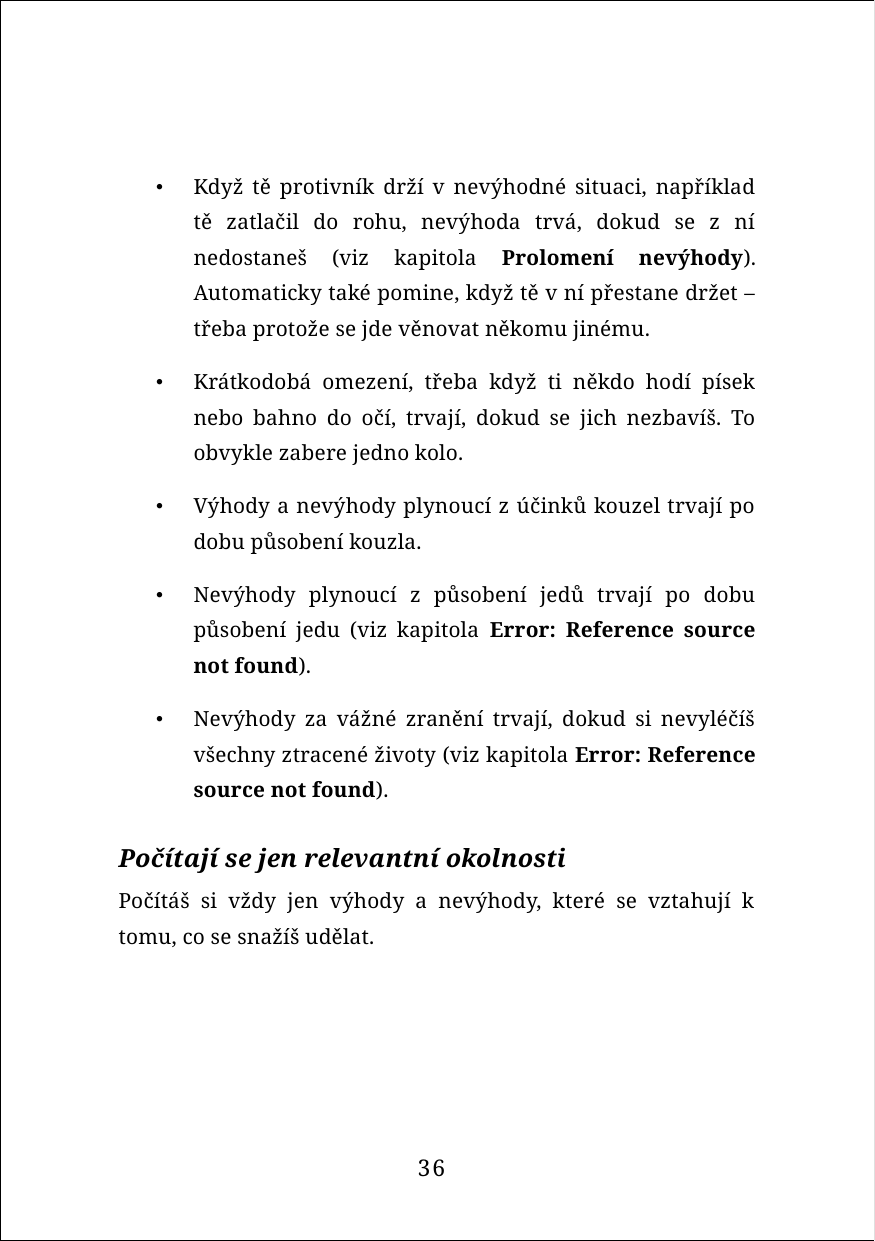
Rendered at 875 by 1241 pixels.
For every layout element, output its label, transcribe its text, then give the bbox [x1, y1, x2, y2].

list Výhody a nevýhody plynoucí z účinků kouzel trvají po dobu působení kouzla. [156, 491, 756, 555]
list Nevýhody plynoucí z působení jedů trvají po dobu působení jedu (viz kapitola Error: Reference source not found). [156, 580, 756, 679]
list Když tě protivník drží v nevýhodné situaci, například tě zatlačil do rohu, nevýhoda trvá, dokud se z ní nedostaneš (viz kapitola Prolomení nevýhody). Automaticky také pomine, když tě v ní přestane držet – třeba protože se jde věnovat někomu jinému. [156, 172, 756, 342]
list Krátkodobá omezení, třeba když ti někdo hodí písek nebo bahno do očí, trvají, dokud se jich nezbavíš. To obvykle zabere jedno kolo. [156, 367, 756, 467]
list Nevýhody za vážné zranění trvají, dokud si nevyléčíš všechny ztracené životy (viz kapitola Error: Reference source not found). [156, 704, 756, 804]
text Počítáš si vždy jen výhody a nevýhody, které se vztahují k tomu, co se snažíš udělat. [118, 886, 756, 950]
subtitle Počítají se jen relevantní okolnosti [118, 840, 756, 874]
